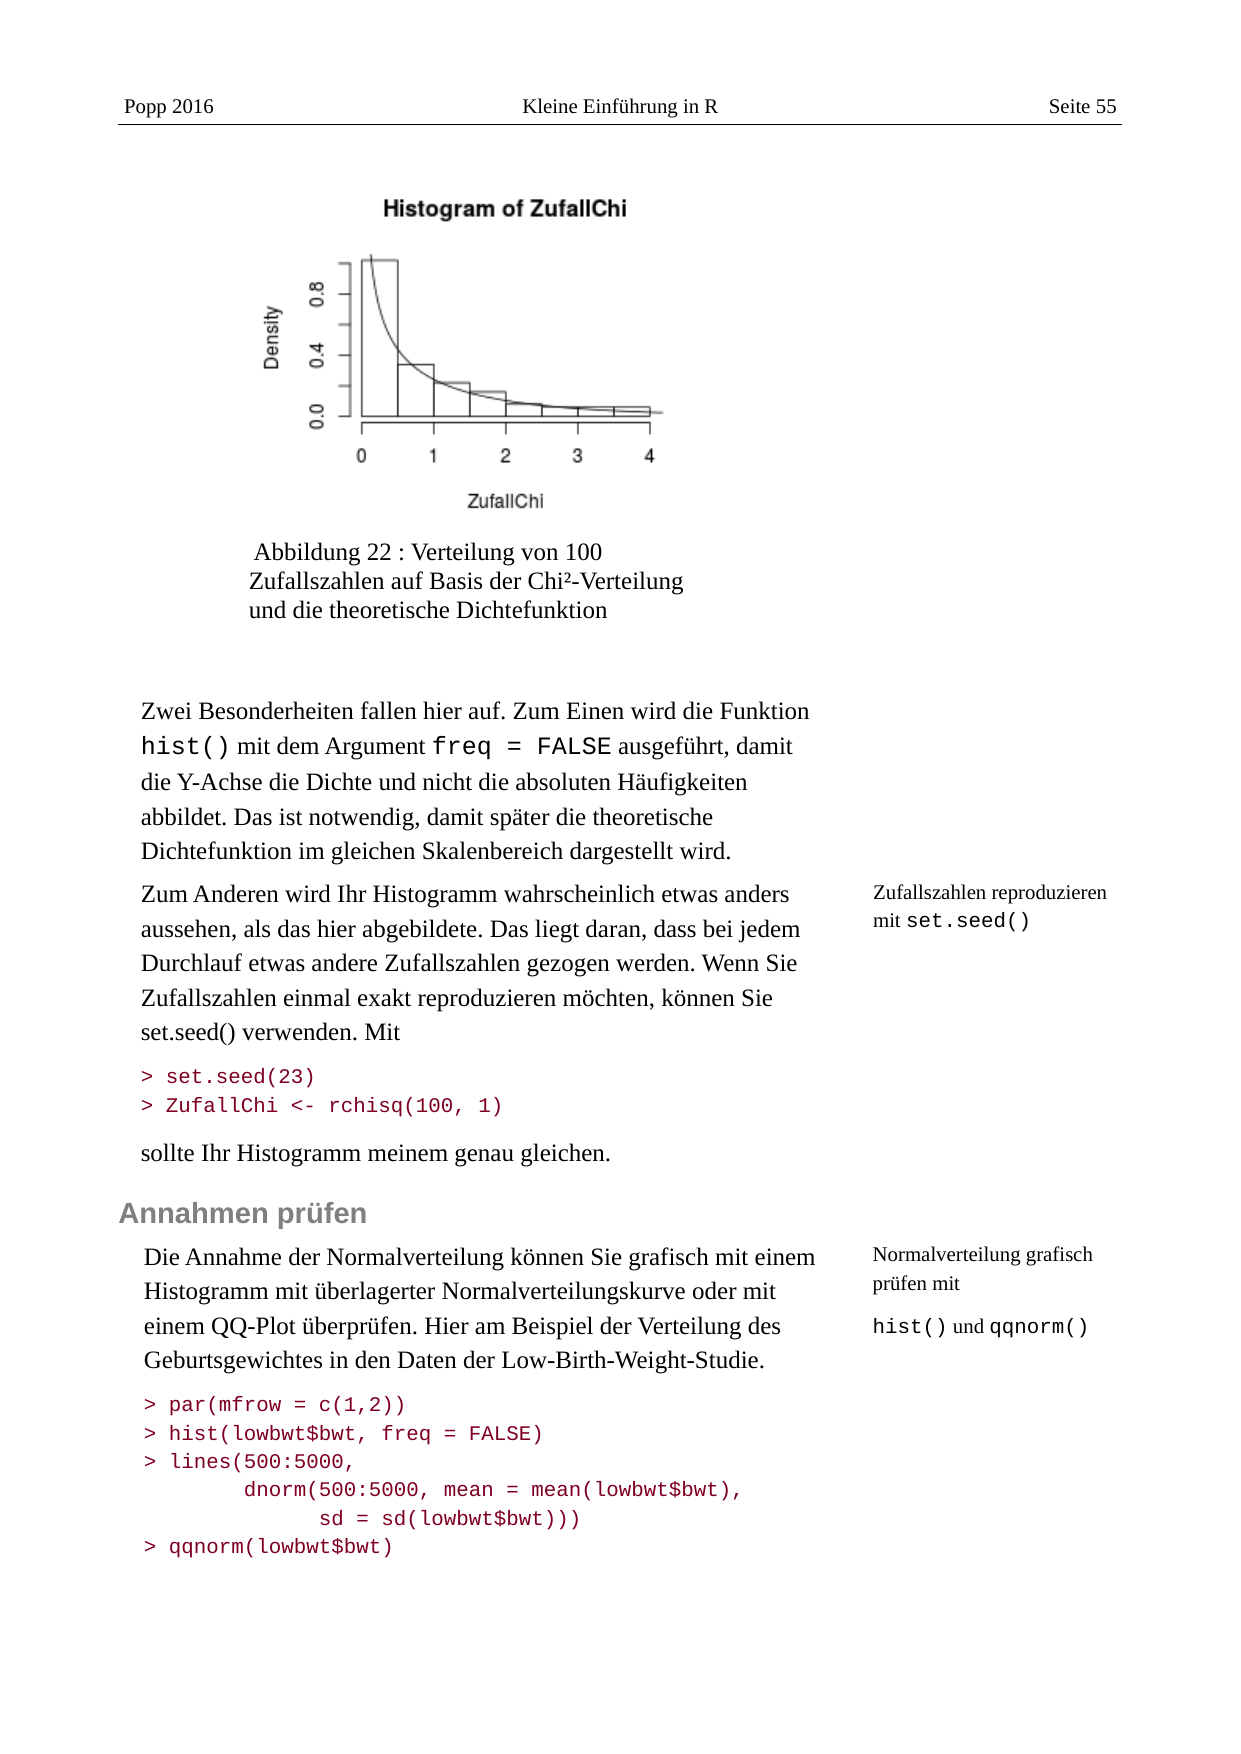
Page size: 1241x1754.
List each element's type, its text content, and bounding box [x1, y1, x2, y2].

table_cell [855, 696, 1123, 879]
table_header Die Annahme der Normalverteilung können Sie grafisch mit einem Histogramm mit überlagerter Normalverteilungskurve oder mit einem QQ-Plot überprüfen. Hier am Beispiel der Verteilung des Geburtsgewichtes in den Daten der Low-Birth-Weight-Studie. > par(mfrow = c(1,2)) > hist(lowbwt$bwt, freq = FALSE) > lines(500:5000, dnorm(500:5000, mean = mean(lowbwt$bwt), sd = sd(lowbwt$bwt))) > qqnorm(lowbwt$bwt) [144, 1242, 855, 1574]
table_cell Zufallszahlen reproduzieren mit set.seed() [855, 880, 1123, 1181]
table_cell Zum Anderen wird Ihr Histogramm wahrscheinlich etwas anders aussehen, als das hier abgebildete. Das liegt daran, dass bei jedem Durchlauf etwas andere Zufallszahlen gezogen werden. Wenn Sie Zufallszahlen einmal exakt reproduzieren möchten, können Sie set.seed() verwenden. Mit > set.seed(23) > ZufallChi <- rchisq(100, 1) sollte Ihr Histogramm meinem genau gleichen. [141, 880, 855, 1181]
table_cell Schließlich können Sie sich auf Basis der verschiedenen Verteilungsfunktionen Zufallszahlen berechnen lassen. Hier z.B. 100 Zufallszahlen der Chi²-Verteilung mit einem Freiheitsgrad. > ZufallChi <- rchisq(100, df = 1) Lassen Sie sich die Verteilung dieser Zufallszahlen als Histogramm anzeigen … hist(ZufallChi, freq = FALSE) … und vergleichen Sie es mit der theoretischen Dichtefunktion. > lines(Bereich, dchisq(Bereich, df = 1)) [141, 163, 245, 537]
subtitle Annahmen prüfen [118, 1196, 1122, 1229]
table_header Normalverteilung grafisch prüfen mit hist() und qqnorm() [855, 1242, 1123, 1574]
table_cell Schließlich können Sie sich auf Basis der verschiedenen Verteilungsfunktionen Zufallszahlen berechnen lassen. Hier z.B. 100 Zufallszahlen der Chi²-Verteilung mit einem Freiheitsgrad. > ZufallChi <- rchisq(100, df = 1) Lassen Sie sich die Verteilung dieser Zufallszahlen als Histogramm anzeigen … hist(ZufallChi, freq = FALSE) … und vergleichen Sie es mit der theoretischen Dichtefunktion. > lines(Bereich, dchisq(Bereich, df = 1)) [722, 163, 855, 537]
table_cell Schließlich können Sie sich auf Basis der verschiedenen Verteilungsfunktionen Zufallszahlen berechnen lassen. Hier z.B. 100 Zufallszahlen der Chi²-Verteilung mit einem Freiheitsgrad. > ZufallChi <- rchisq(100, df = 1) Lassen Sie sich die Verteilung dieser Zufallszahlen als Histogramm anzeigen … hist(ZufallChi, freq = FALSE) … und vergleichen Sie es mit der theoretischen Dichtefunktion. > lines(Bereich, dchisq(Bereich, df = 1)) [246, 538, 721, 627]
table_cell Zwei Besonderheiten fallen hier auf. Zum Einen wird die Funktion hist() mit dem Argument freq = FALSE ausgeführt, damit die Y-Achse die Dichte und nicht die absoluten Häufigkeiten abbildet. Das ist notwendig, damit später die theoretische Dichtefunktion im gleichen Skalenbereich dargestellt wird. [141, 696, 855, 879]
picture [258, 162, 709, 538]
table_cell [855, 159, 1123, 696]
table_cell Schließlich können Sie sich auf Basis der verschiedenen Verteilungsfunktionen Zufallszahlen berechnen lassen. Hier z.B. 100 Zufallszahlen der Chi²-Verteilung mit einem Freiheitsgrad. > ZufallChi <- rchisq(100, df = 1) Lassen Sie sich die Verteilung dieser Zufallszahlen als Histogramm anzeigen … hist(ZufallChi, freq = FALSE) … und vergleichen Sie es mit der theoretischen Dichtefunktion. > lines(Bereich, dchisq(Bereich, df = 1)) [141, 538, 855, 696]
